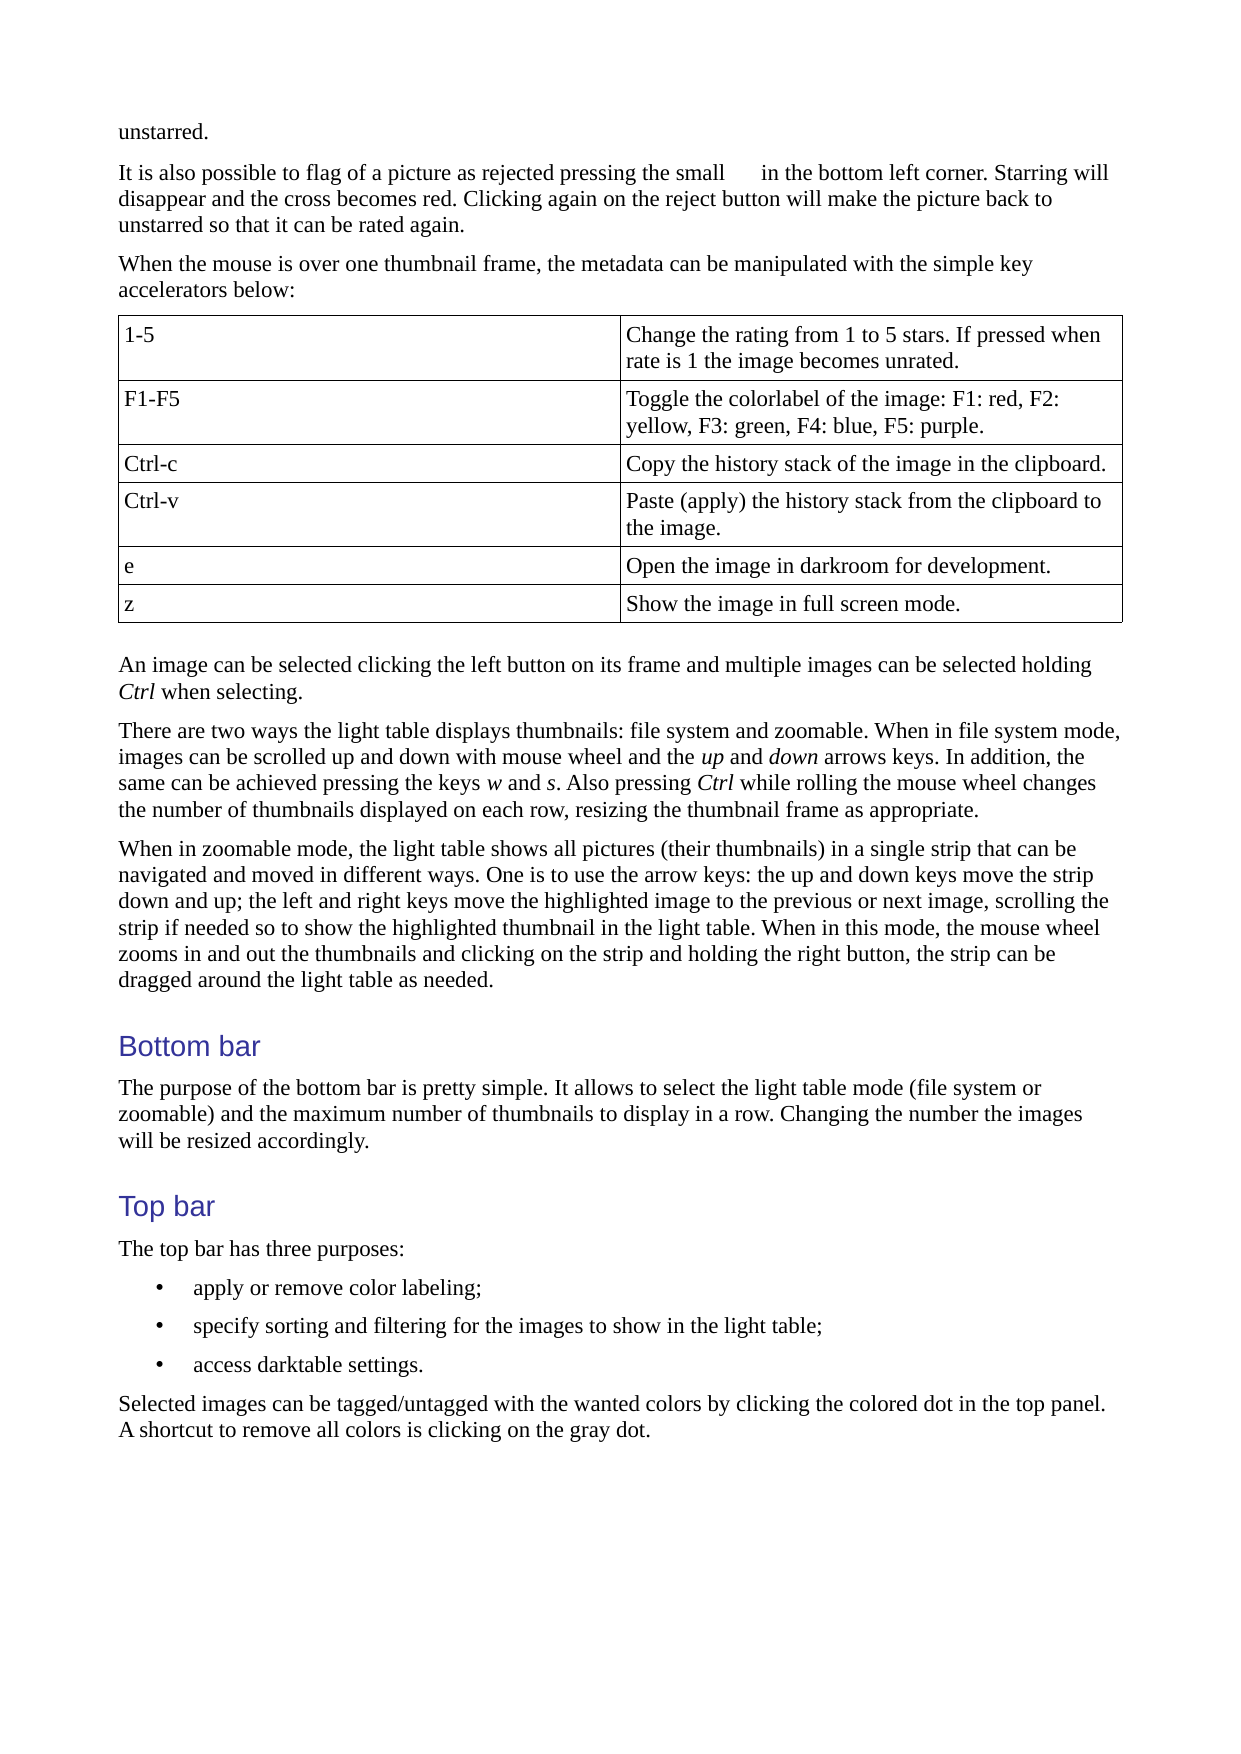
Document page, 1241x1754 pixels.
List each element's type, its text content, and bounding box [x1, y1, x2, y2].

text The top bar has three purposes: [118, 1235, 1122, 1261]
table_cell Toggle the colorlabel of the image: F1: red, F2: yellow, F3: green, F4: blue, F5: purple. [621, 381, 1122, 444]
list apply or remove color labeling; [156, 1273, 1122, 1300]
table_header 1-5 [119, 316, 620, 379]
text unstarred. [118, 118, 1122, 144]
table_header Change the rating from 1 to 5 stars. If pressed when rate is 1 the image becomes unrated. [621, 316, 1122, 379]
text When in zoomable mode, the light table shows all pictures (their thumbnails) in a single strip that can be navigated and moved in different ways. One is to use the arrow keys: the up and down keys move the strip down and up; the left and right keys move the highlighted image to the previous or next image, scrolling the strip if needed so to show the highlighted thumbnail in the light table. When in this mode, the mouse wheel zooms in and out the thumbnails and clicking on the strip and holding the right button, the strip can be dragged around the light table as needed. [118, 834, 1122, 993]
table_cell Copy the history stack of the image in the clipboard. [621, 445, 1122, 482]
text There are two ways the light table displays thumbnails: file system and zoomable. When in file system mode, images can be scrolled up and down with mouse wheel and the up and down arrows keys. In addition, the same can be achieved pressing the keys w and s. Also pressing Ctrl while rolling the mouse wheel changes the number of thumbnails displayed on each row, resizing the thumbnail frame as appropriate. [118, 717, 1122, 822]
subtitle Top bar [118, 1189, 1122, 1223]
text Selected images can be tagged/untagged with the wanted colors by clicking the colored dot in the top panel. A shortcut to remove all colors is clicking on the gray dot. [118, 1390, 1122, 1443]
list specify sorting and filtering for the images to show in the light table; [156, 1312, 1122, 1339]
table_cell Paste (apply) the history stack from the clipboard to the image. [621, 483, 1122, 546]
subtitle Bottom bar [118, 1029, 1122, 1062]
table_cell Ctrl-v [119, 483, 620, 546]
text It is also possible to flag of a picture as rejected pressing the small in the bottom left corner. Starring will disappear and the cross becomes red. Clicking again on the reject button will make the picture back to unstarred so that it can be rated again. [118, 157, 1122, 238]
text The purpose of the bottom bar is pretty simple. It allows to select the light table mode (file system or zoomable) and the maximum number of thumbnails to display in a row. Changing the number the images will be resized accordingly. [118, 1074, 1122, 1153]
table_cell e [119, 547, 620, 584]
text An image can be selected clicking the left button on its frame and multiple images can be selected holding Ctrl when selecting. [118, 651, 1122, 704]
list access darktable settings. [156, 1351, 1122, 1378]
text When the mouse is over one thumbnail frame, the metadata can be manipulated with the simple key accelerators below: [118, 250, 1122, 303]
table_cell Show the image in full screen mode. [621, 585, 1122, 622]
table_cell Open the image in darkroom for development. [621, 547, 1122, 584]
table_cell F1-F5 [119, 381, 620, 444]
table_cell Ctrl-c [119, 445, 620, 482]
table_cell z [119, 585, 620, 622]
